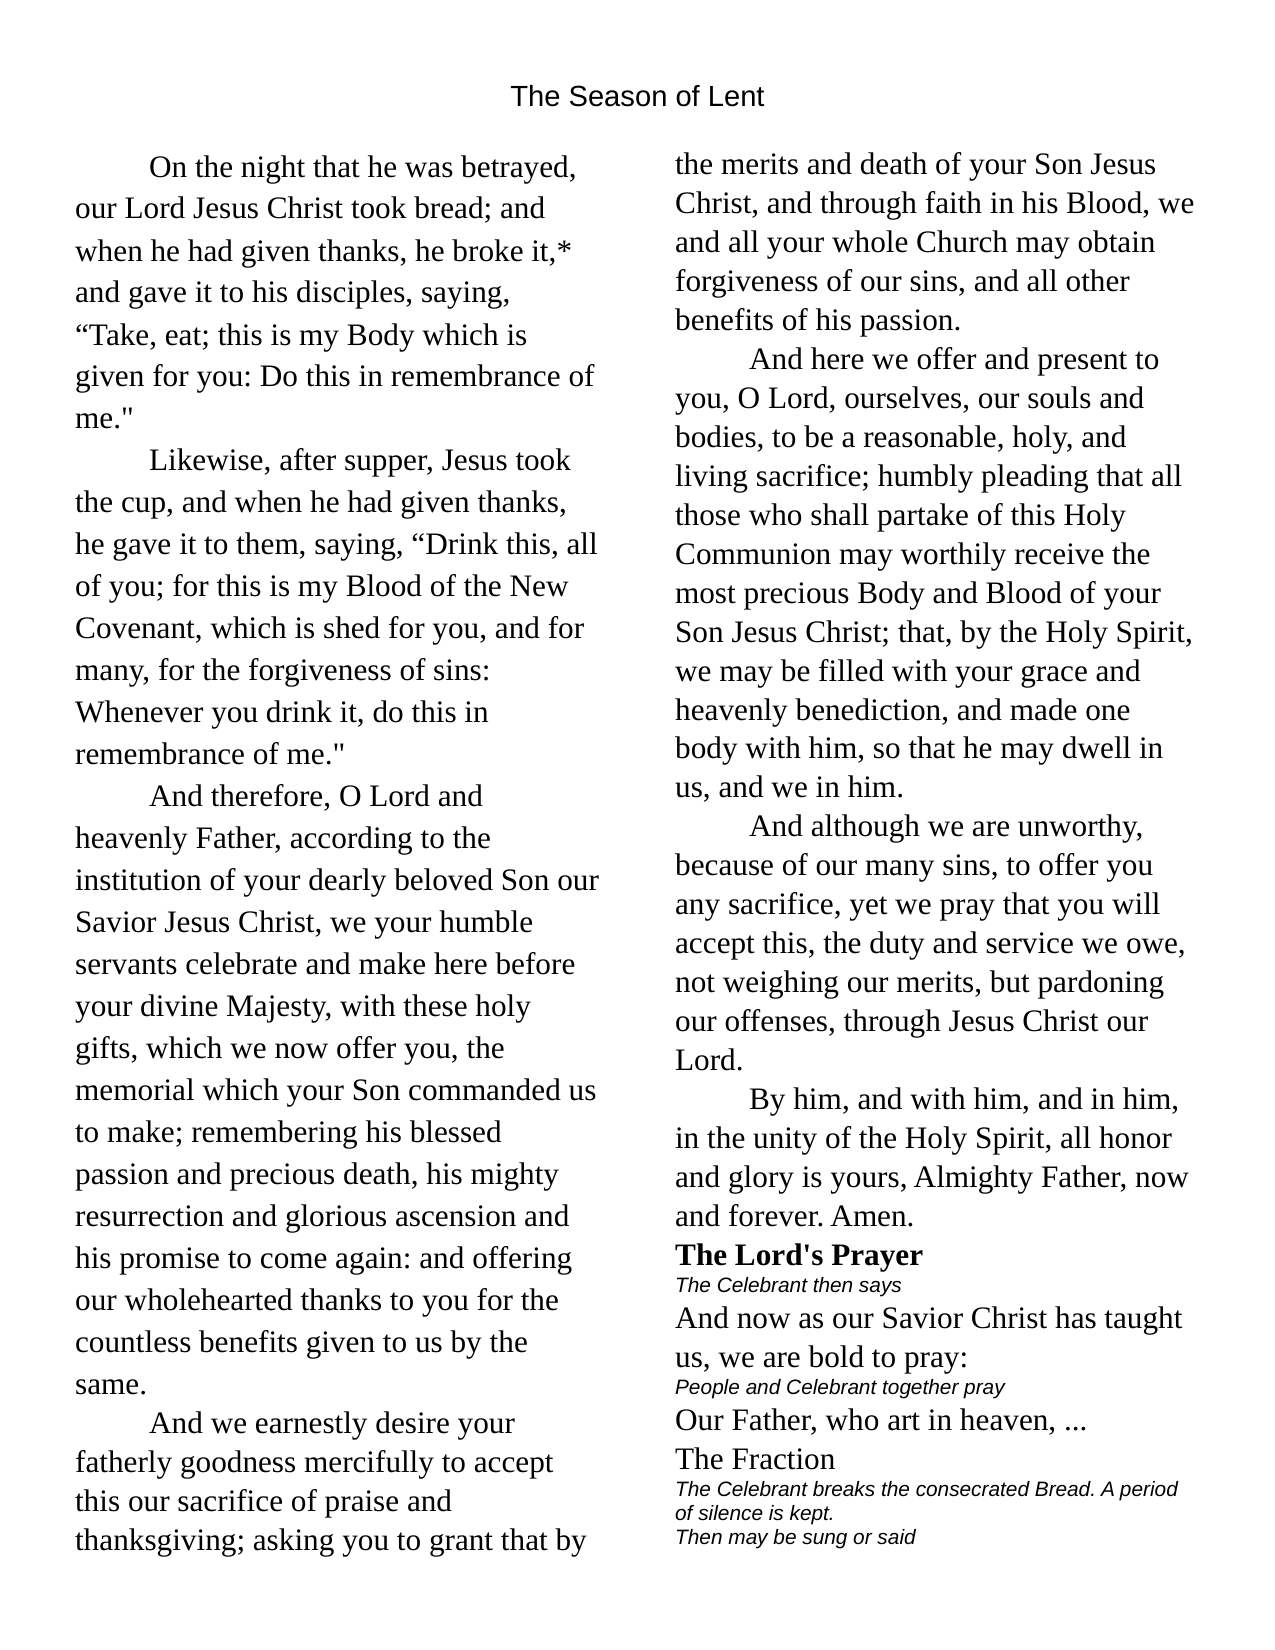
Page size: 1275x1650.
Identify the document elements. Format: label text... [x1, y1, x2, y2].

text And here we offer and present to you, O Lord, ourselves, our souls and bodies, to be a reasonable, holy, and living sacrifice; humbly pleading that all those who shall partake of this Holy Communion may worthily receive the most precious Body and Blood of your Son Jesus Christ; that, by the Holy Spirit, we may be filled with your grace and heavenly benediction, and made one body with him, so that he may dwell in us, and we in him. [675, 338, 1200, 806]
text The Fraction [675, 1438, 1200, 1477]
text And we earnestly desire your fatherly goodness mercifully to accept this our sacrifice of praise and thanksgiving; asking you to grant that by [75, 1403, 600, 1559]
text The Celebrant then says [675, 1273, 1200, 1297]
text Likewise, after supper, Jesus took the cup, and when he had given thanks, he gave it to them, saying, “Drink this, all of you; for this is my Blood of the New Covenant, which is shed for you, and for many, for the forgiveness of sins: Whenever you drink it, do this in remembrance of me." [75, 437, 600, 773]
text Then may be sung or said [675, 1525, 1200, 1549]
text And although we are unworthy, because of our many sins, to offer you any sacrifice, yet we pray that you will accept this, the duty and service we owe, not weighing our merits, but pardoning our offenses, through Jesus Christ our Lord. [675, 806, 1200, 1078]
text On the night that he was betrayed, our Lord Jesus Christ took bread; and when he had given thanks, he broke it,* and gave it to his disciples, saying, “Take, eat; this is my Body which is given for you: Do this in remembrance of me." [75, 143, 600, 437]
text the merits and death of your Son Jesus Christ, and through faith in his Blood, we and all your whole Church may obtain forgiveness of our sins, and all other benefits of his passion. [675, 143, 1200, 338]
text The Lord's Prayer [675, 1234, 1200, 1273]
text People and Celebrant together pray [675, 1375, 1200, 1399]
text Our Father, who art in heaven, ... [675, 1399, 1200, 1438]
text By him, and with him, and in him, in the unity of the Holy Spirit, all honor and glory is yours, Almighty Father, now and forever. Amen. [675, 1078, 1200, 1234]
text The Celebrant breaks the consecrated Bread. A period of silence is kept. [675, 1477, 1200, 1525]
text And therefore, O Lord and heavenly Father, according to the institution of your dearly beloved Son our Savior Jesus Christ, we your humble servants celebrate and make here before your divine Majesty, with these holy gifts, which we now offer you, the memorial which your Son commanded us to make; remembering his blessed passion and precious death, his mighty resurrection and glorious ascension and his promise to come again: and offering our wholehearted thanks to you for the countless benefits given to us by the same. [75, 773, 600, 1403]
text And now as our Savior Christ has taught us, we are bold to pray: [675, 1297, 1200, 1375]
